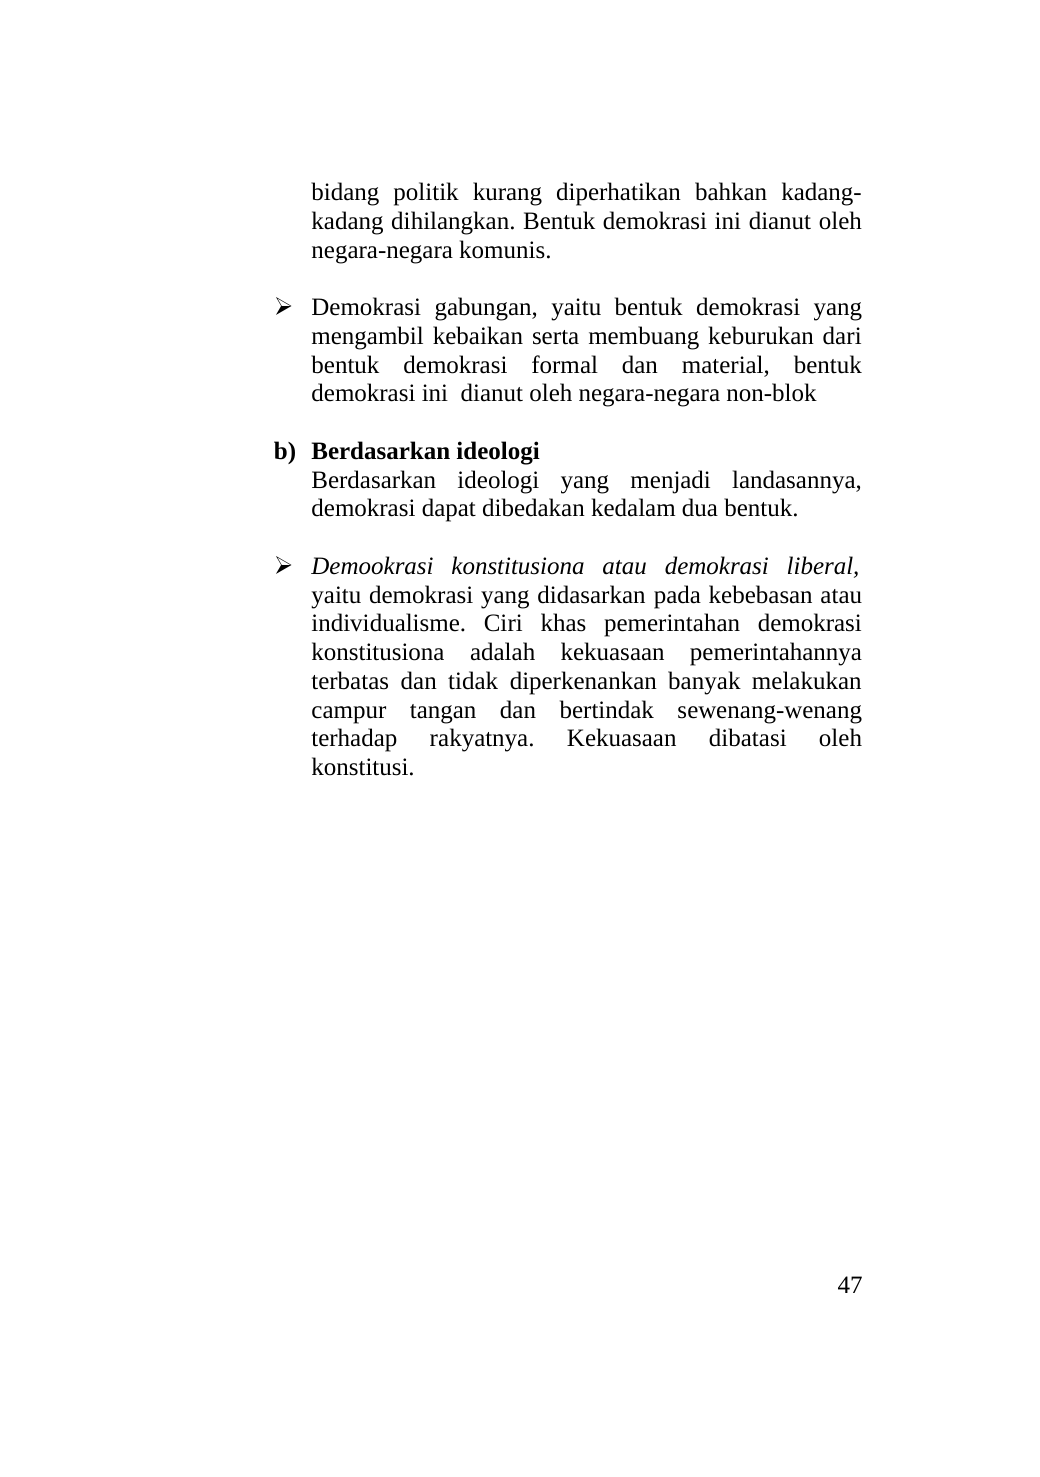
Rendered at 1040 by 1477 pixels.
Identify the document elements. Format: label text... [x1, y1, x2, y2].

list Berdasarkan ideologi [274, 436, 862, 465]
list Demokrasi gabungan, yaitu bentuk demokrasi yang mengambil kebaikan serta membuang keburukan dari bentuk demokrasi formal dan material, bentuk demokrasi ini dianut oleh negara-negara non-blok [274, 292, 862, 407]
list bidang politik kurang diperhatikan bahkan kadang-kadang dihilangkan. Bentuk demokrasi ini dianut oleh negara-negara komunis. [274, 177, 862, 263]
list Demookrasi konstitusiona atau demokrasi liberal, yaitu demokrasi yang didasarkan pada kebebasan atau individualisme. Ciri khas pemerintahan demokrasi konstitusiona adalah kekuasaan pemerintahannya terbatas dan tidak diperkenankan banyak melakukan campur tangan dan bertindak sewenang-wenang terhadap rakyatnya. Kekuasaan dibatasi oleh konstitusi. [274, 551, 862, 781]
list Berdasarkan ideologi yang menjadi landasannya, demokrasi dapat dibedakan kedalam dua bentuk. [274, 465, 862, 522]
